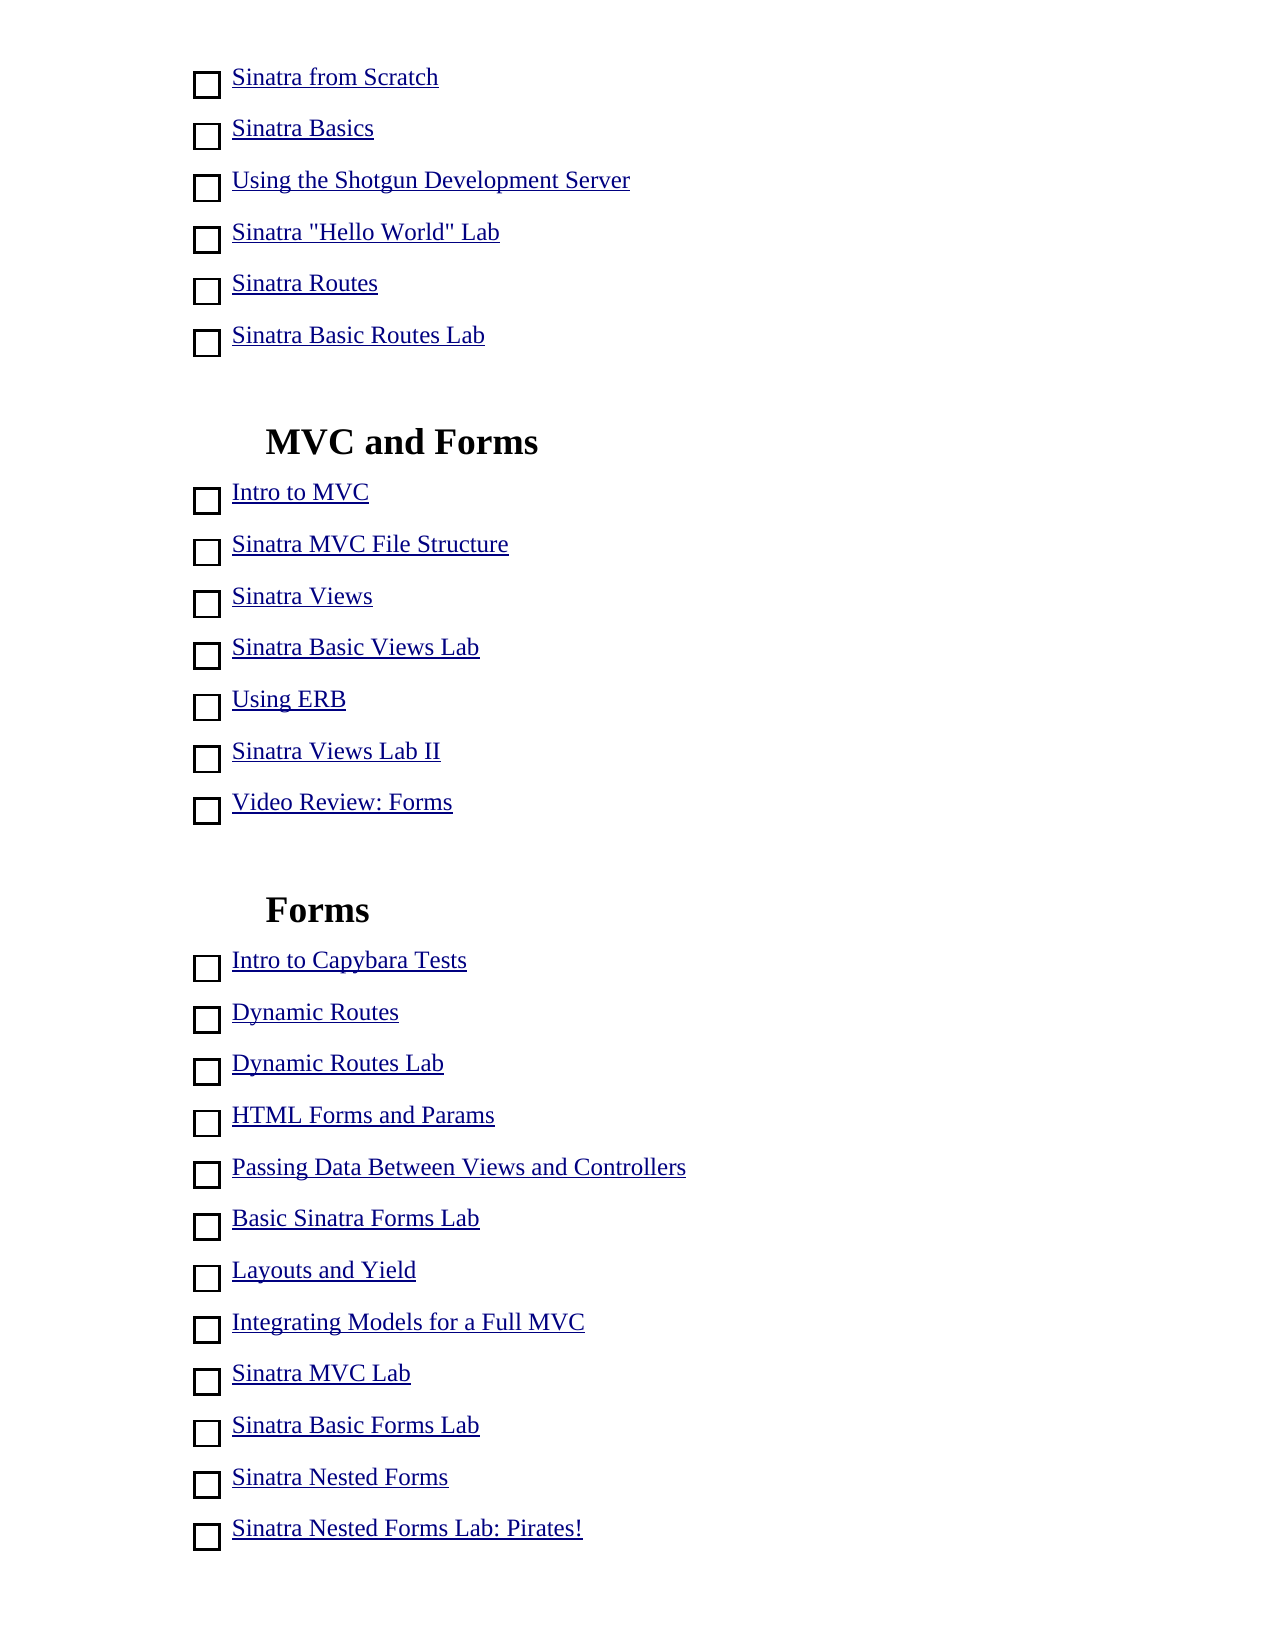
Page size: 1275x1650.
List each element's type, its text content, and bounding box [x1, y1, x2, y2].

list Intro to Capybara Tests Dynamic Routes Dynamic Routes Lab HTML Forms and Params Passing Data Between Views and Controllers Basic Sinatra Forms Lab Layouts and Yield Integrating Models for a Full MVC Sinatra MVC Lab Sinatra Basic Forms Lab Sinatra Nested Forms Sinatra Nested Forms Lab: Pirates! [232, 943, 1216, 1563]
list [162, 943, 192, 1563]
list Sinatra from Scratch Sinatra Basics Using the Shotgun Development Server Sinatra "Hello World" Lab Sinatra Routes Sinatra Basic Routes Lab [232, 59, 1216, 369]
subtitle MVC and Forms [236, 419, 1216, 462]
list [162, 59, 192, 369]
subtitle Forms [236, 887, 1216, 930]
list [162, 475, 192, 837]
list Intro to MVC Sinatra MVC File Structure Sinatra Views Sinatra Basic Views Lab Using ERB Sinatra Views Lab II Video Review: Forms [232, 475, 1216, 837]
